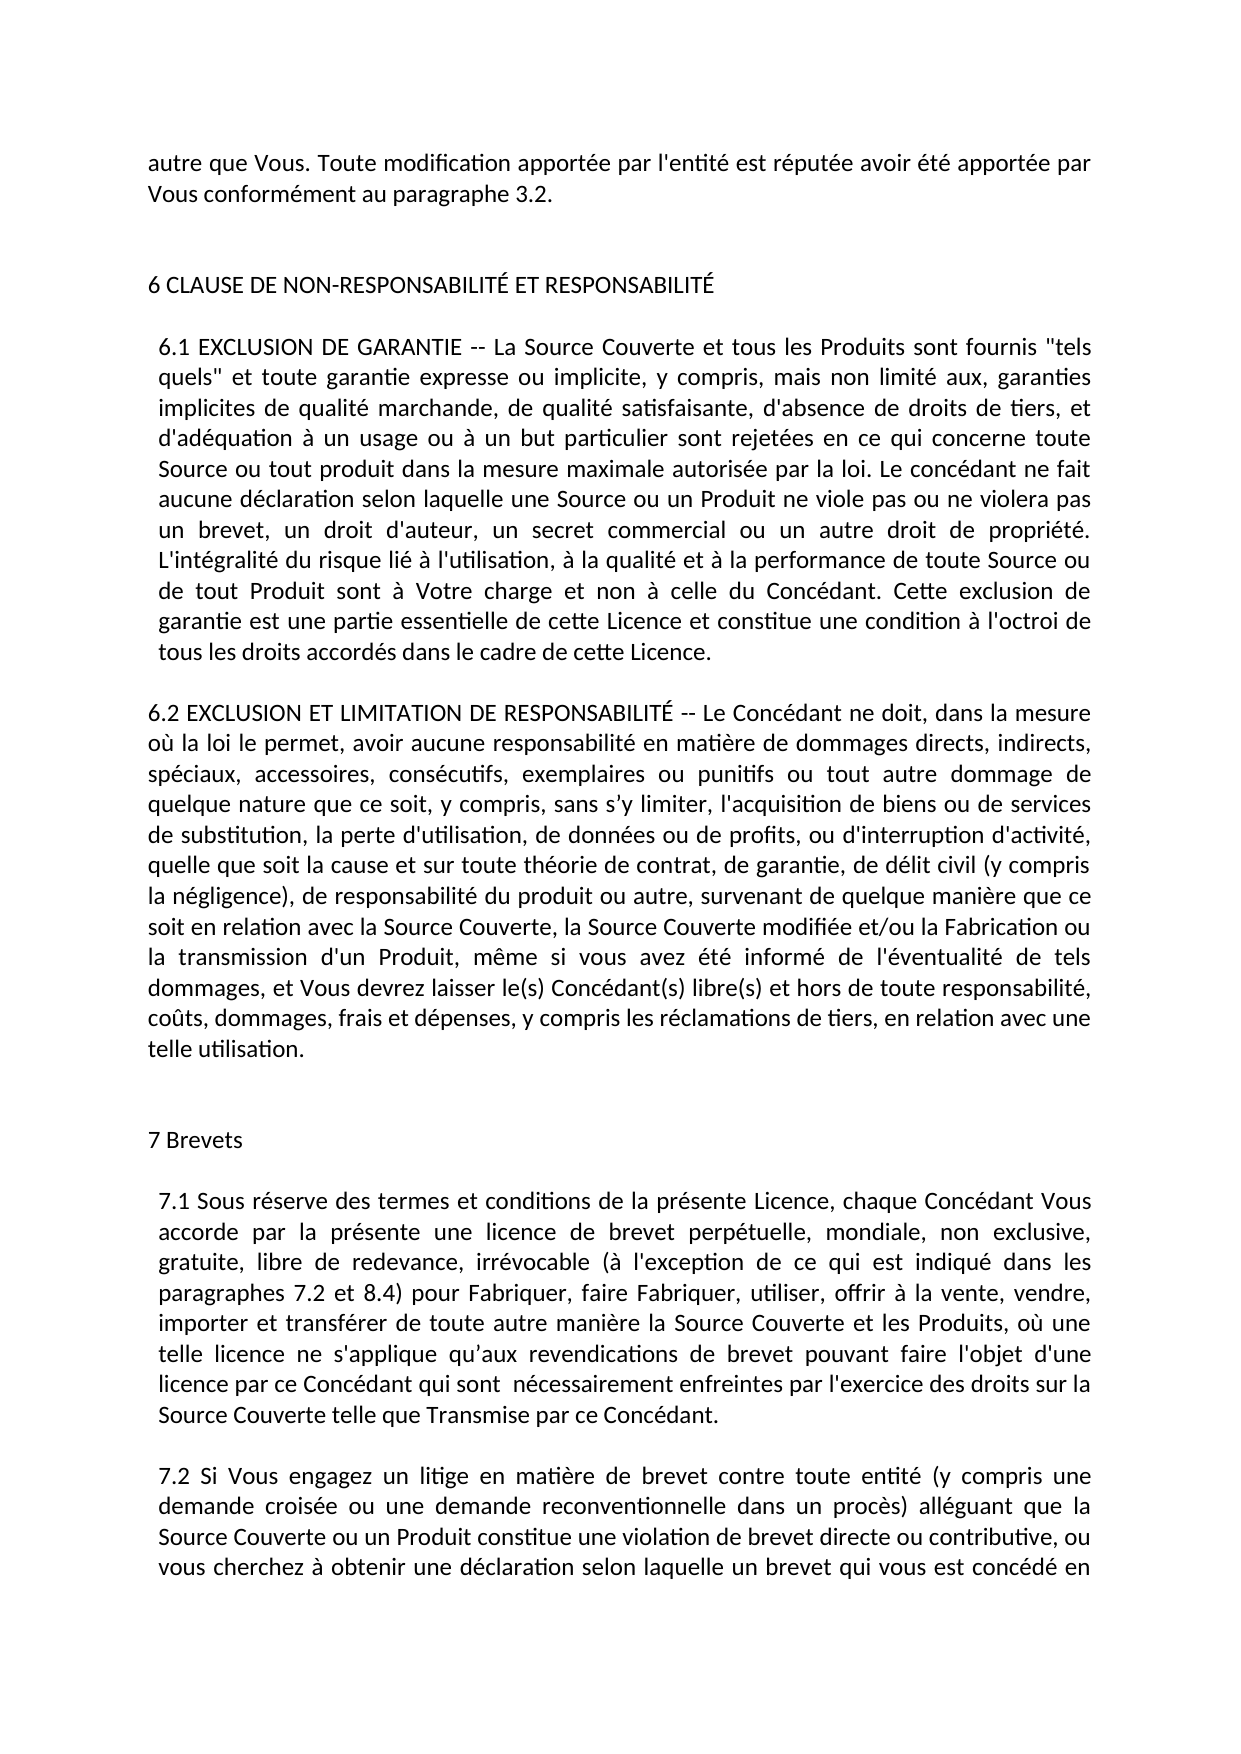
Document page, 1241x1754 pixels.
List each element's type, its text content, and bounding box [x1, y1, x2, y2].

text 6.2 EXCLUSION ET LIMITATION DE RESPONSABILITÉ -- Le Concédant ne doit, dans la mesure où la loi le permet, avoir aucune responsabilité en matière de dommages directs, indirects, spéciaux, accessoires, consécutifs, exemplaires ou punitifs ou tout autre dommage de quelque nature que ce soit, y compris, sans s’y limiter, l'acquisition de biens ou de services de substitution, la perte d'utilisation, de données ou de profits, ou d'interruption d'activité, quelle que soit la cause et sur toute théorie de contrat, de garantie, de délit civil (y compris la négligence), de responsabilité du produit ou autre, survenant de quelque manière que ce soit en relation avec la Source Couverte, la Source Couverte modifiée et/ou la Fabrication ou la transmission d'un Produit, même si vous avez été informé de l'éventualité de tels dommages, et Vous devrez laisser le(s) Concédant(s) libre(s) et hors de toute responsabilité, coûts, dommages, frais et dépenses, y compris les réclamations de tiers, en relation avec une telle utilisation. [148, 697, 1093, 1063]
text 6.1 EXCLUSION DE GARANTIE -- La Source Couverte et tous les Produits sont fournis "tels quels" et toute garantie expresse ou implicite, y compris, mais non limité aux, garanties implicites de qualité marchande, de qualité satisfaisante, d'absence de droits de tiers, et d'adéquation à un usage ou à un but particulier sont rejetées en ce qui concerne toute Source ou tout produit dans la mesure maximale autorisée par la loi. Le concédant ne fait aucune déclaration selon laquelle une Source ou un Produit ne viole pas ou ne violera pas un brevet, un droit d'auteur, un secret commercial ou un autre droit de propriété. L'intégralité du risque lié à l'utilisation, à la qualité et à la performance de toute Source ou de tout Produit sont à Votre charge et non à celle du Concédant. Cette exclusion de garantie est une partie essentielle de cette Licence et constitue une condition à l'octroi de tous les droits accordés dans le cadre de cette Licence. [158, 331, 1093, 666]
text autre que Vous. Toute modification apportée par l'entité est réputée avoir été apportée par Vous conformément au paragraphe 3.2. [148, 148, 1093, 209]
text 6 CLAUSE DE NON-RESPONSABILITÉ ET RESPONSABILITÉ [148, 270, 1093, 300]
text 7 Brevets [148, 1124, 1093, 1155]
text 7.1 Sous réserve des termes et conditions de la présente Licence, chaque Concédant Vous accorde par la présente une licence de brevet perpétuelle, mondiale, non exclusive, gratuite, libre de redevance, irrévocable (à l'exception de ce qui est indiqué dans les paragraphes 7.2 et 8.4) pour Fabriquer, faire Fabriquer, utiliser, offrir à la vente, vendre, importer et transférer de toute autre manière la Source Couverte et les Produits, où une telle licence ne s'applique qu’aux revendications de brevet pouvant faire l'objet d'une licence par ce Concédant qui sont nécessairement enfreintes par l'exercice des droits sur la Source Couverte telle que Transmise par ce Concédant. [158, 1185, 1093, 1429]
text 7.2 Si Vous engagez un litige en matière de brevet contre toute entité (y compris une demande croisée ou une demande reconventionnelle dans un procès) alléguant que la Source Couverte ou un Produit constitue une violation de brevet directe ou contributive, ou vous cherchez à obtenir une déclaration selon laquelle un brevet qui vous est concédé en [158, 1460, 1093, 1582]
